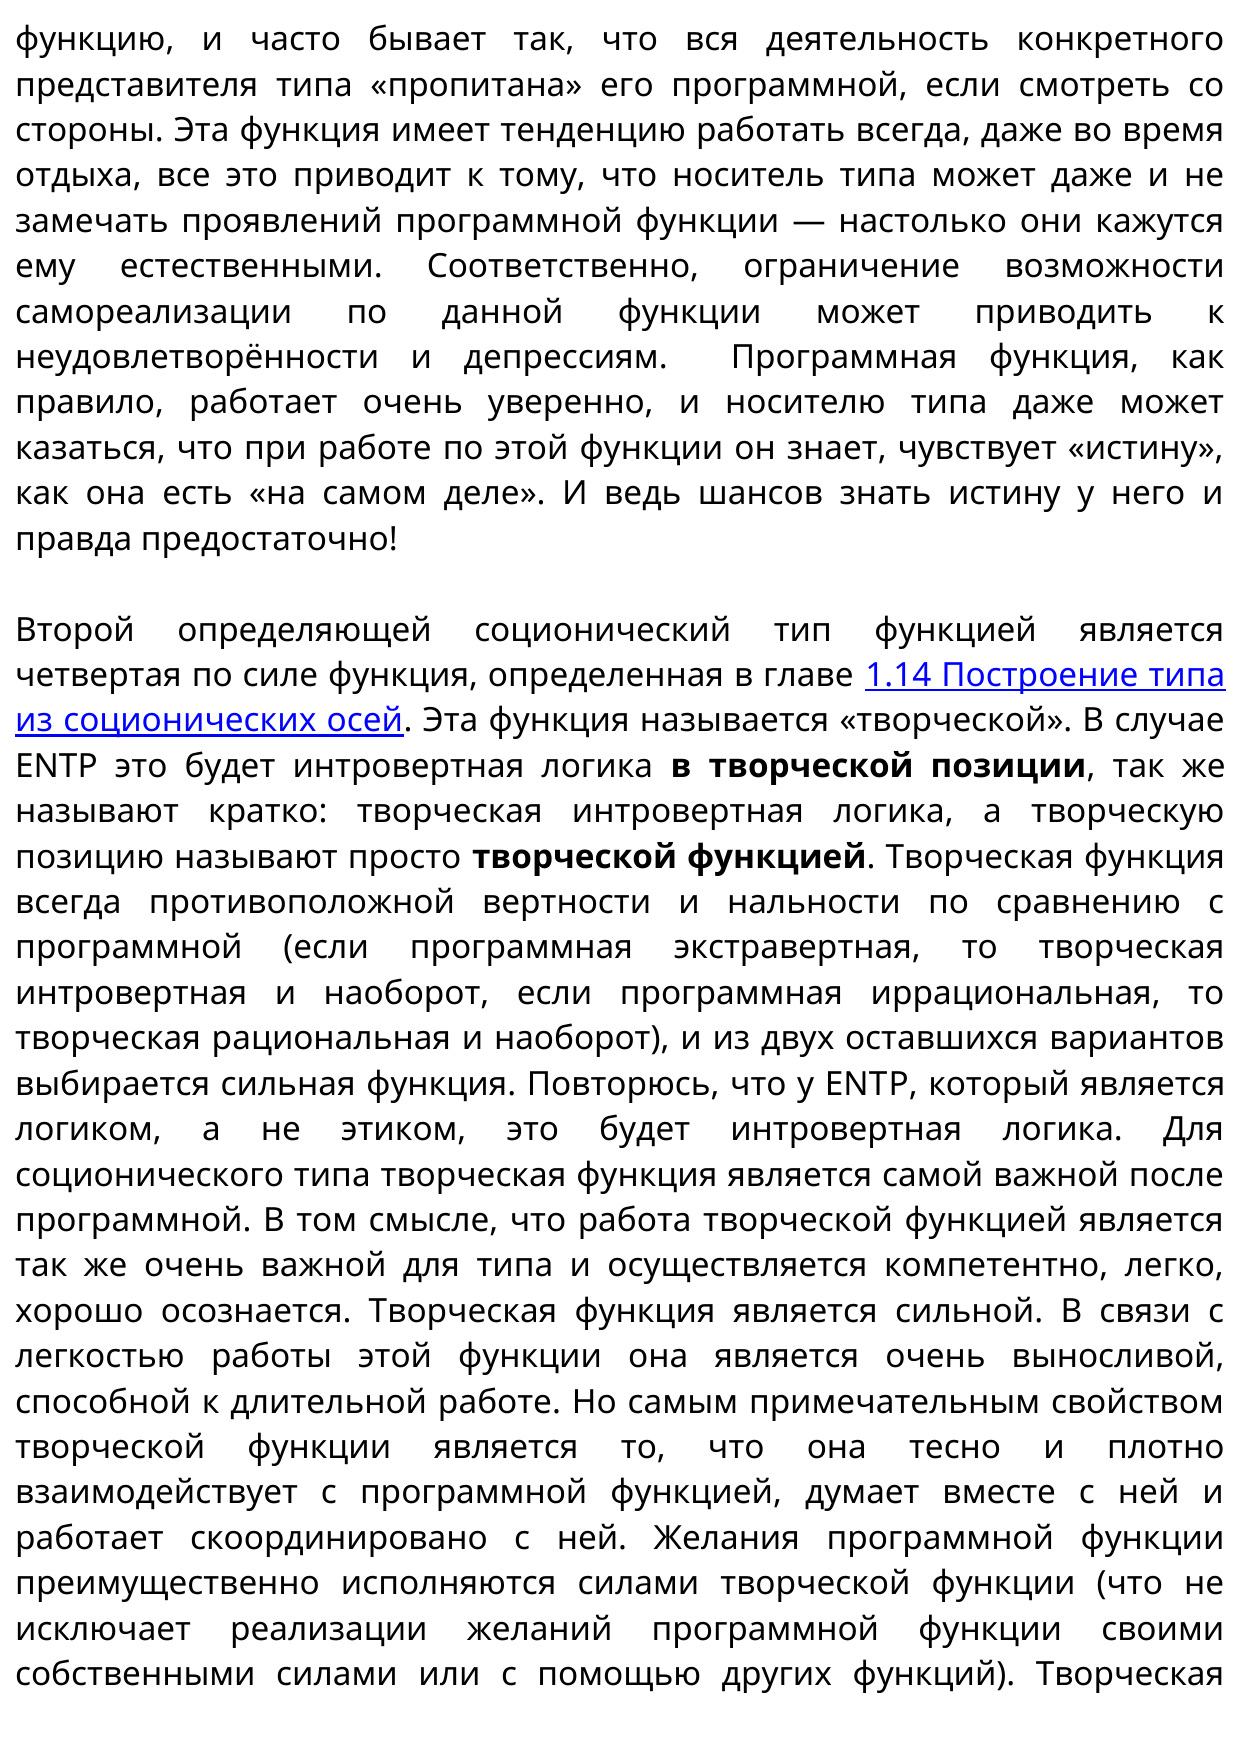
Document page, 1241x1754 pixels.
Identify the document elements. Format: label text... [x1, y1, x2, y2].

text функцию, и часто бывает так, что вся деятельность конкретного представителя типа «пропитана» его программной, если смотреть со стороны. Эта функция имеет тенденцию работать всегда, даже во время отдыха, все это приводит к тому, что носитель типа может даже и не замечать проявлений программной функции — настолько они кажутся ему естественными. Соответственно, ограничение возможности самореализации по данной функции может приводить к неудовлетворённости и депрессиям. Программная функция, как правило, работает очень уверенно, и носителю типа даже может казаться, что при работе по этой функции он знает, чувствует «истину», как она есть «на самом деле». И ведь шансов знать истину у него и правда предостаточно! [15, 15, 1226, 560]
text Второй определяющей соционический тип функцией является четвертая по силе функция, определенная в главе 1.14 Построение типа из соционических осей. Эта функция называется «творческой». В случае ENTP это будет интровертная логика в творческой позиции, так же называют кратко: творческая интровертная логика, а творческую позицию называют просто творческой функцией. Творческая функция всегда противоположной вертности и нальности по сравнению с программной (если программная экстравертная, то творческая интровертная и наоборот, если программная иррациональная, то творческая рациональная и наоборот), и из двух оставшихся вариантов выбирается сильная функция. Повторюсь, что у ENTP, который является логиком, а не этиком, это будет интровертная логика. Для соционического типа творческая функция является самой важной после программной. В том смысле, что работа творческой функцией является так же очень важной для типа и осуществляется компетентно, легко, хорошо осознается. Творческая функция является сильной. В связи с легкостью работы этой функции она является очень выносливой, способной к длительной работе. Но самым примечательным свойством творческой функции является то, что она тесно и плотно взаимодействует с программной функцией, думает вместе с ней и работает скоординировано с ней. Желания программной функции преимущественно исполняются силами творческой функции (что не исключает реализации желаний программной функции своими собственными силами или с помощью других функций). Творческая [15, 605, 1226, 1695]
